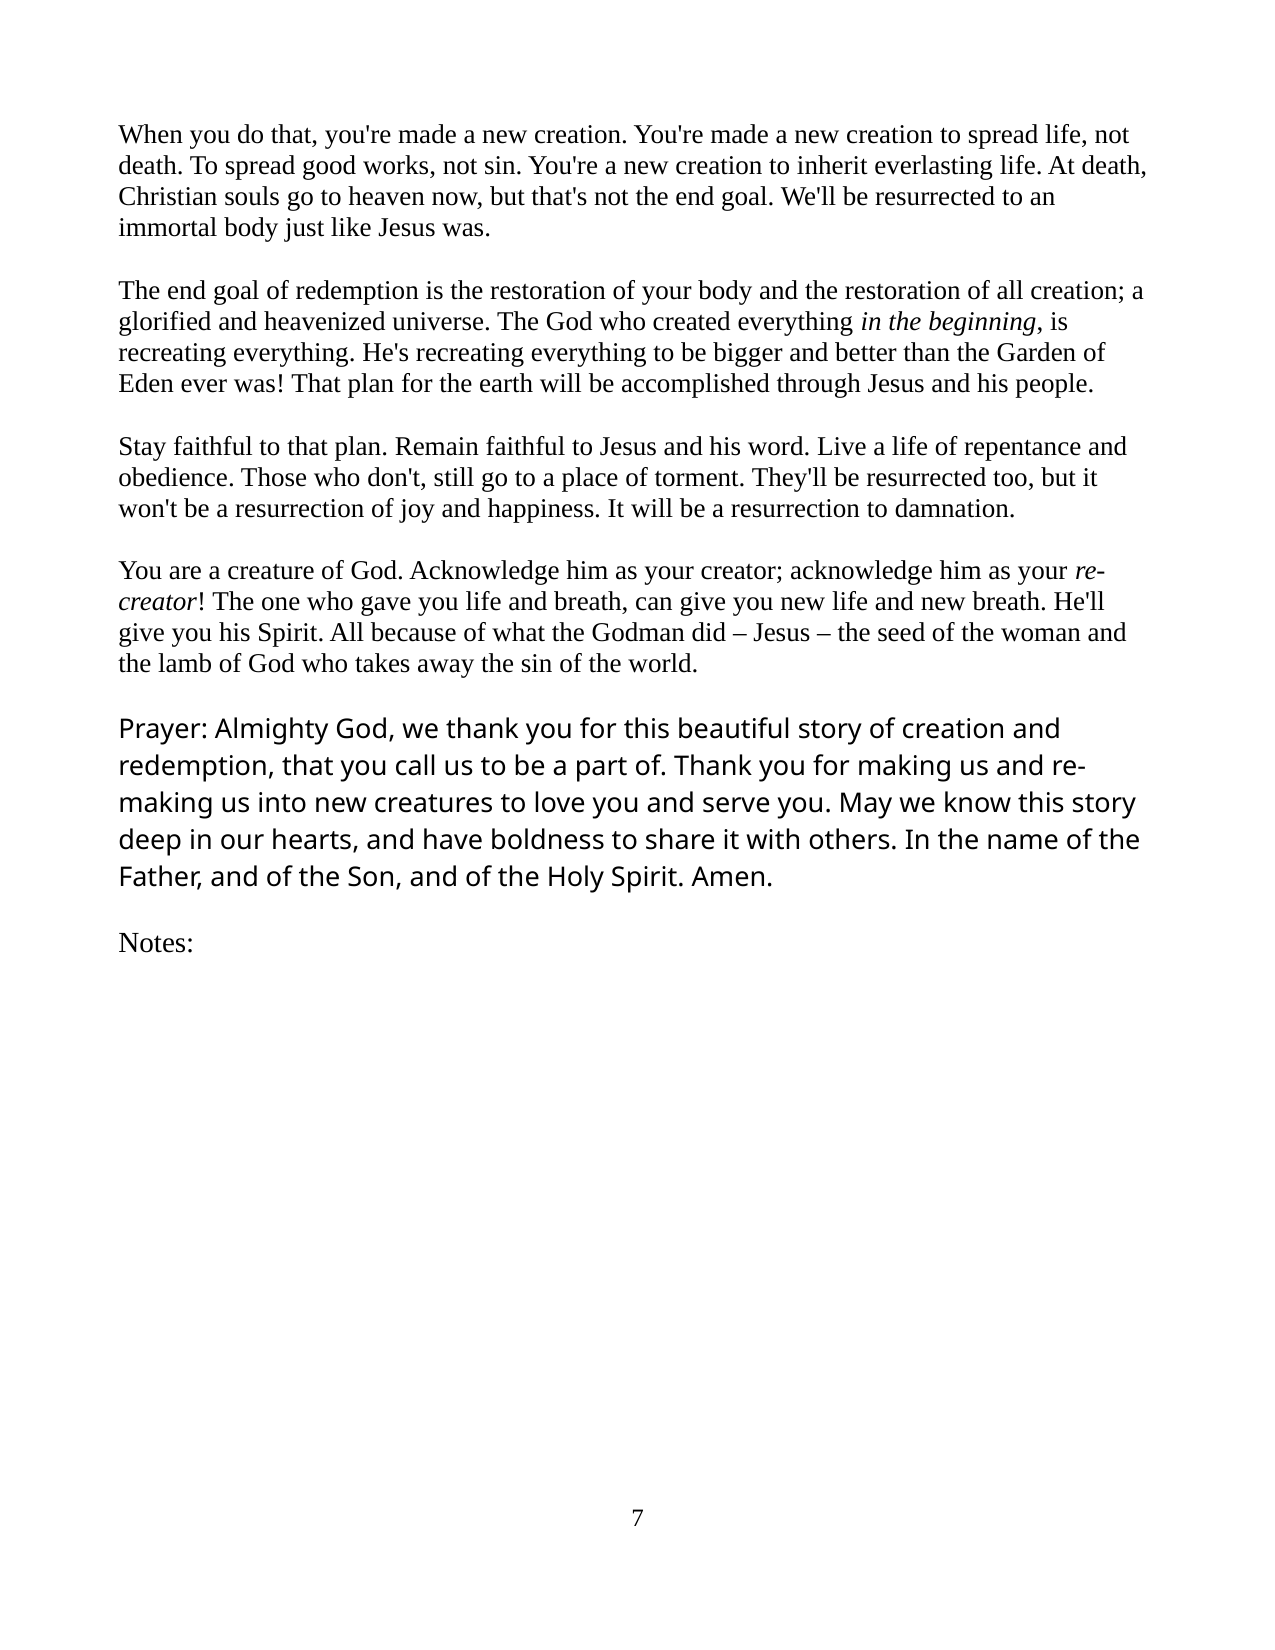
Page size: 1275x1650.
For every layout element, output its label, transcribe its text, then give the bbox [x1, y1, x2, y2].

text Notes: [118, 925, 1157, 959]
text You are a creature of God. Acknowledge him as your creator; acknowledge him as your re-creator! The one who gave you life and breath, can give you new life and new breath. He'll give you his Spirit. All because of what the Godman did – Jesus – the seed of the woman and the lamb of God who takes away the sin of the world. [118, 554, 1157, 679]
text Stay faithful to that plan. Remain faithful to Jesus and his word. Live a life of repentance and obedience. Those who don't, still go to a place of torment. They'll be resurrected too, but it won't be a resurrection of joy and happiness. It will be a resurrection to damnation. [118, 429, 1157, 523]
text Prayer: Almighty God, we thank you for this beautiful story of creation and redemption, that you call us to be a part of. Thank you for making us and re-making us into new creatures to love you and serve you. May we know this story deep in our hearts, and have boldness to share it with others. In the name of the Father, and of the Son, and of the Holy Spirit. Amen. [118, 710, 1157, 894]
text When you do that, you're made a new creation. You're made a new creation to spread life, not death. To spread good works, not sin. You're a new creation to inherit everlasting life. At death, Christian souls go to heaven now, but that's not the end goal. We'll be resurrected to an immortal body just like Jesus was. [118, 118, 1157, 243]
text The end goal of redemption is the restoration of your body and the restoration of all creation; a glorified and heavenized universe. The God who created everything in the beginning, is recreating everything. He's recreating everything to be bigger and better than the Garden of Eden ever was! That plan for the earth will be accomplished through Jesus and his people. [118, 274, 1157, 398]
